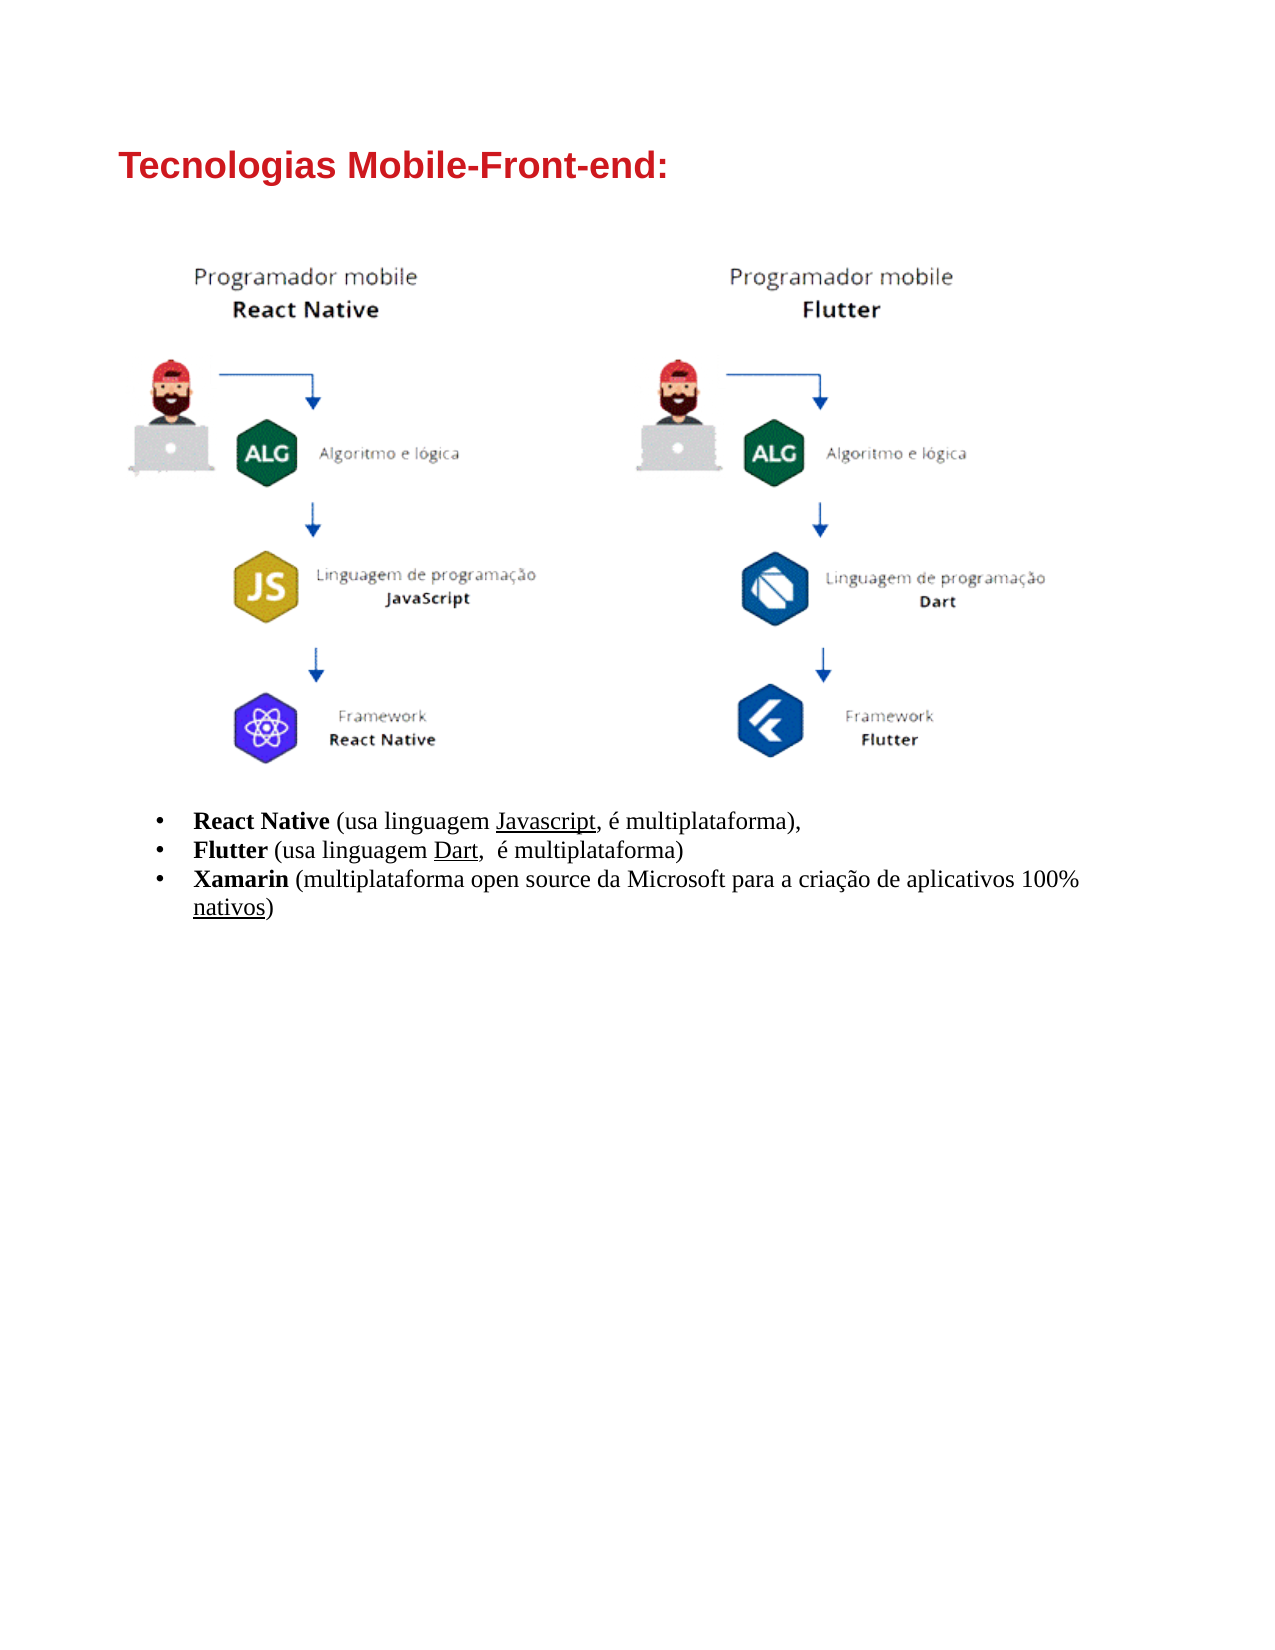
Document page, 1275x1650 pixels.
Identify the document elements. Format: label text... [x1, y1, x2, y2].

list React Native (usa linguagem Javascript, é multiplataforma), [156, 806, 1157, 835]
list Xamarin (multiplataforma open source da Microsoft para a criação de aplicativos 100% nativos) [156, 864, 1157, 921]
list Flutter (usa linguagem Dart, é multiplataforma) [156, 835, 1157, 864]
subtitle Tecnologias Mobile-Front-end: [118, 143, 1157, 230]
picture [113, 251, 1053, 778]
